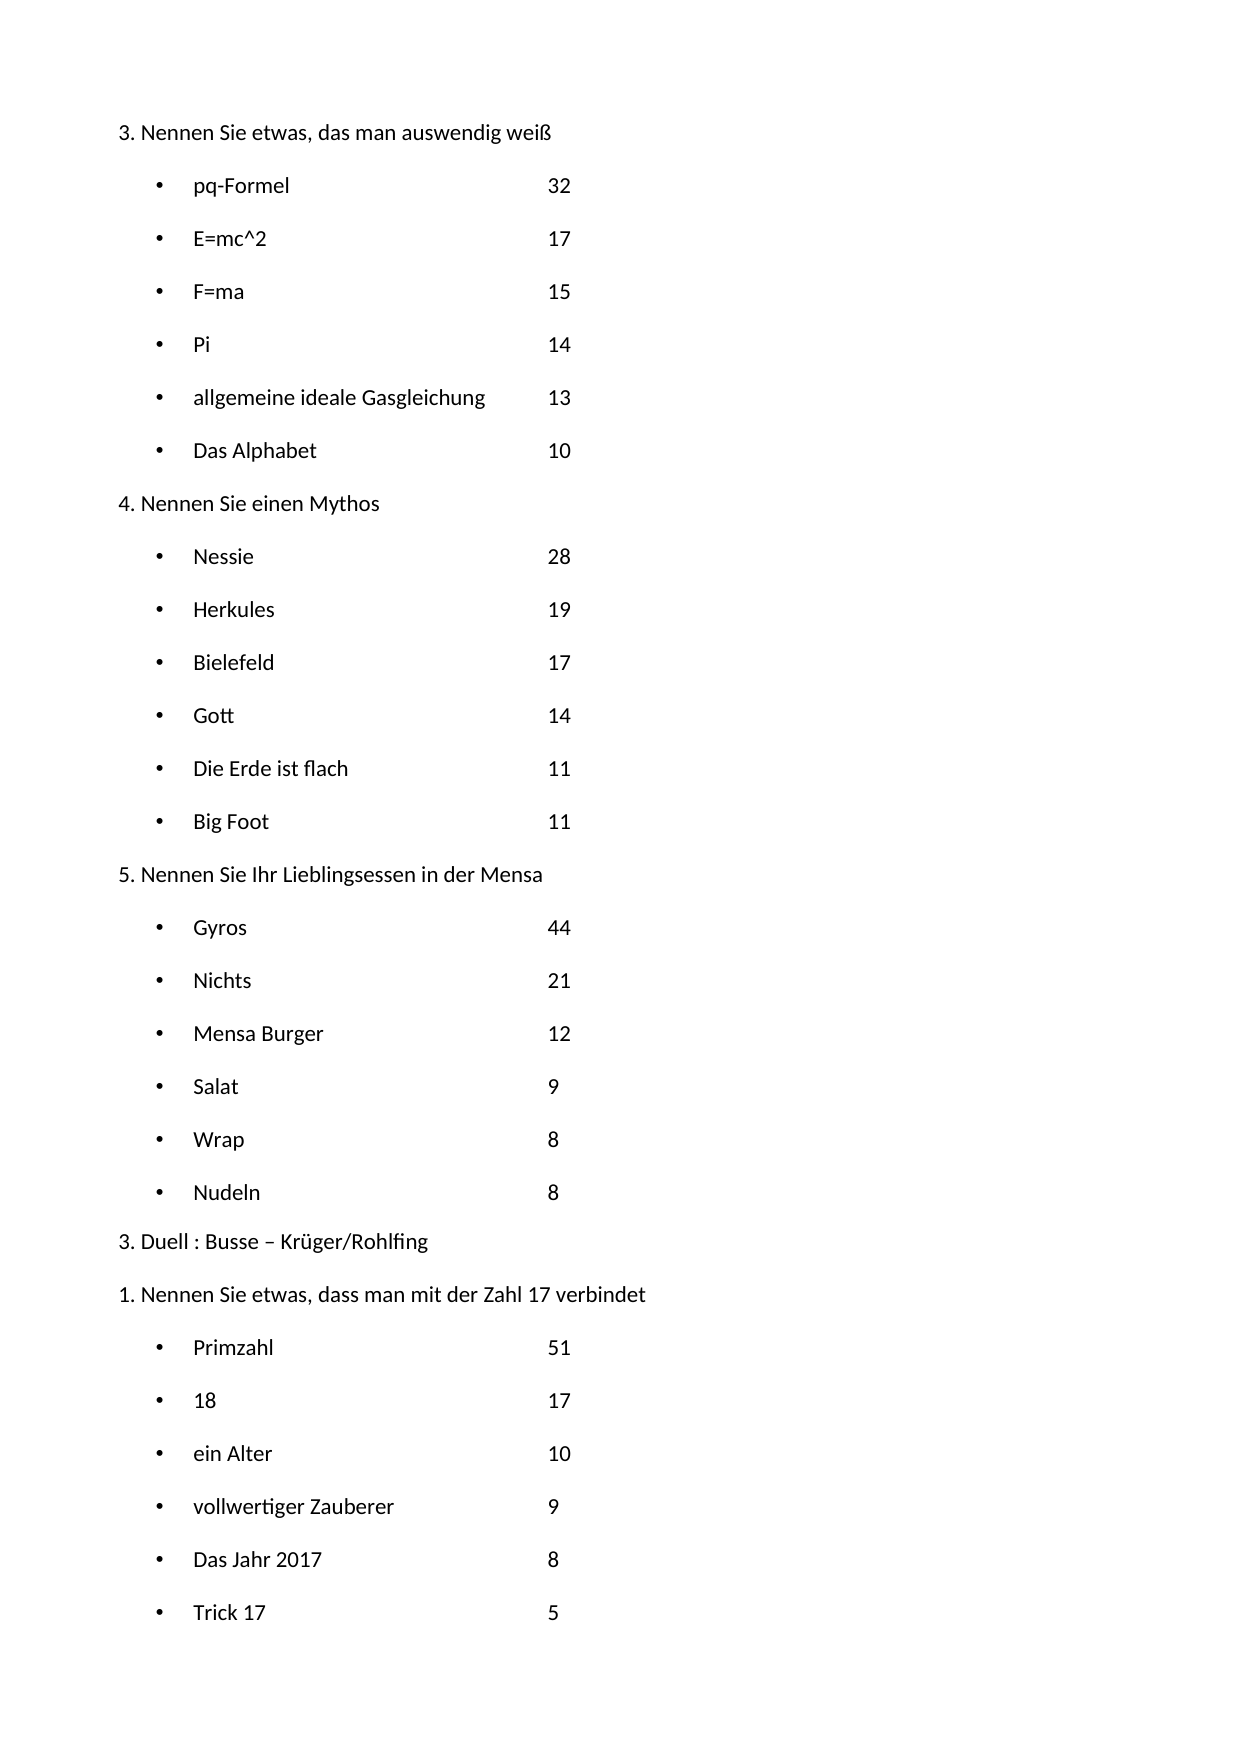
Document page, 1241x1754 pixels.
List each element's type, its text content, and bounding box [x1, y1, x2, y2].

list pq-Formel 32 [156, 171, 1122, 199]
text 4. Nennen Sie einen Mythos [118, 489, 1122, 517]
list Bielefeld 17 [156, 648, 1122, 676]
list Das Jahr 2017 8 [156, 1546, 1122, 1573]
text 1. Nennen Sie etwas, dass man mit der Zahl 17 verbindet [118, 1280, 1122, 1308]
list allgemeine ideale Gasgleichung 13 [156, 383, 1122, 411]
text 5. Nennen Sie Ihr Lieblingsessen in der Mensa [118, 860, 1122, 888]
list Nichts 21 [156, 966, 1122, 994]
list vollwertiger Zauberer 9 [156, 1492, 1122, 1521]
list Gott 14 [156, 701, 1122, 729]
list Die Erde ist flach 11 [156, 754, 1122, 782]
text 3. Nennen Sie etwas, das man auswendig weiß [118, 118, 1122, 146]
list 18 17 [156, 1386, 1122, 1414]
list Nessie 28 [156, 542, 1122, 570]
list E=mc^2 17 [156, 224, 1122, 252]
list Gyros 44 [156, 913, 1122, 941]
text 3. Duell : Busse – Krüger/Rohlfing [118, 1227, 1122, 1255]
list ein Alter 10 [156, 1439, 1122, 1467]
list Mensa Burger 12 [156, 1019, 1122, 1047]
list Trick 17 5 [156, 1598, 1122, 1627]
list Herkules 19 [156, 595, 1122, 623]
list Big Foot 11 [156, 807, 1122, 835]
list Salat 9 [156, 1072, 1122, 1101]
list Wrap 8 [156, 1126, 1122, 1153]
list Pi 14 [156, 330, 1122, 358]
list Das Alphabet 10 [156, 436, 1122, 464]
list Nudeln 8 [156, 1178, 1122, 1207]
list Primzahl 51 [156, 1333, 1122, 1361]
list F=ma 15 [156, 277, 1122, 305]
